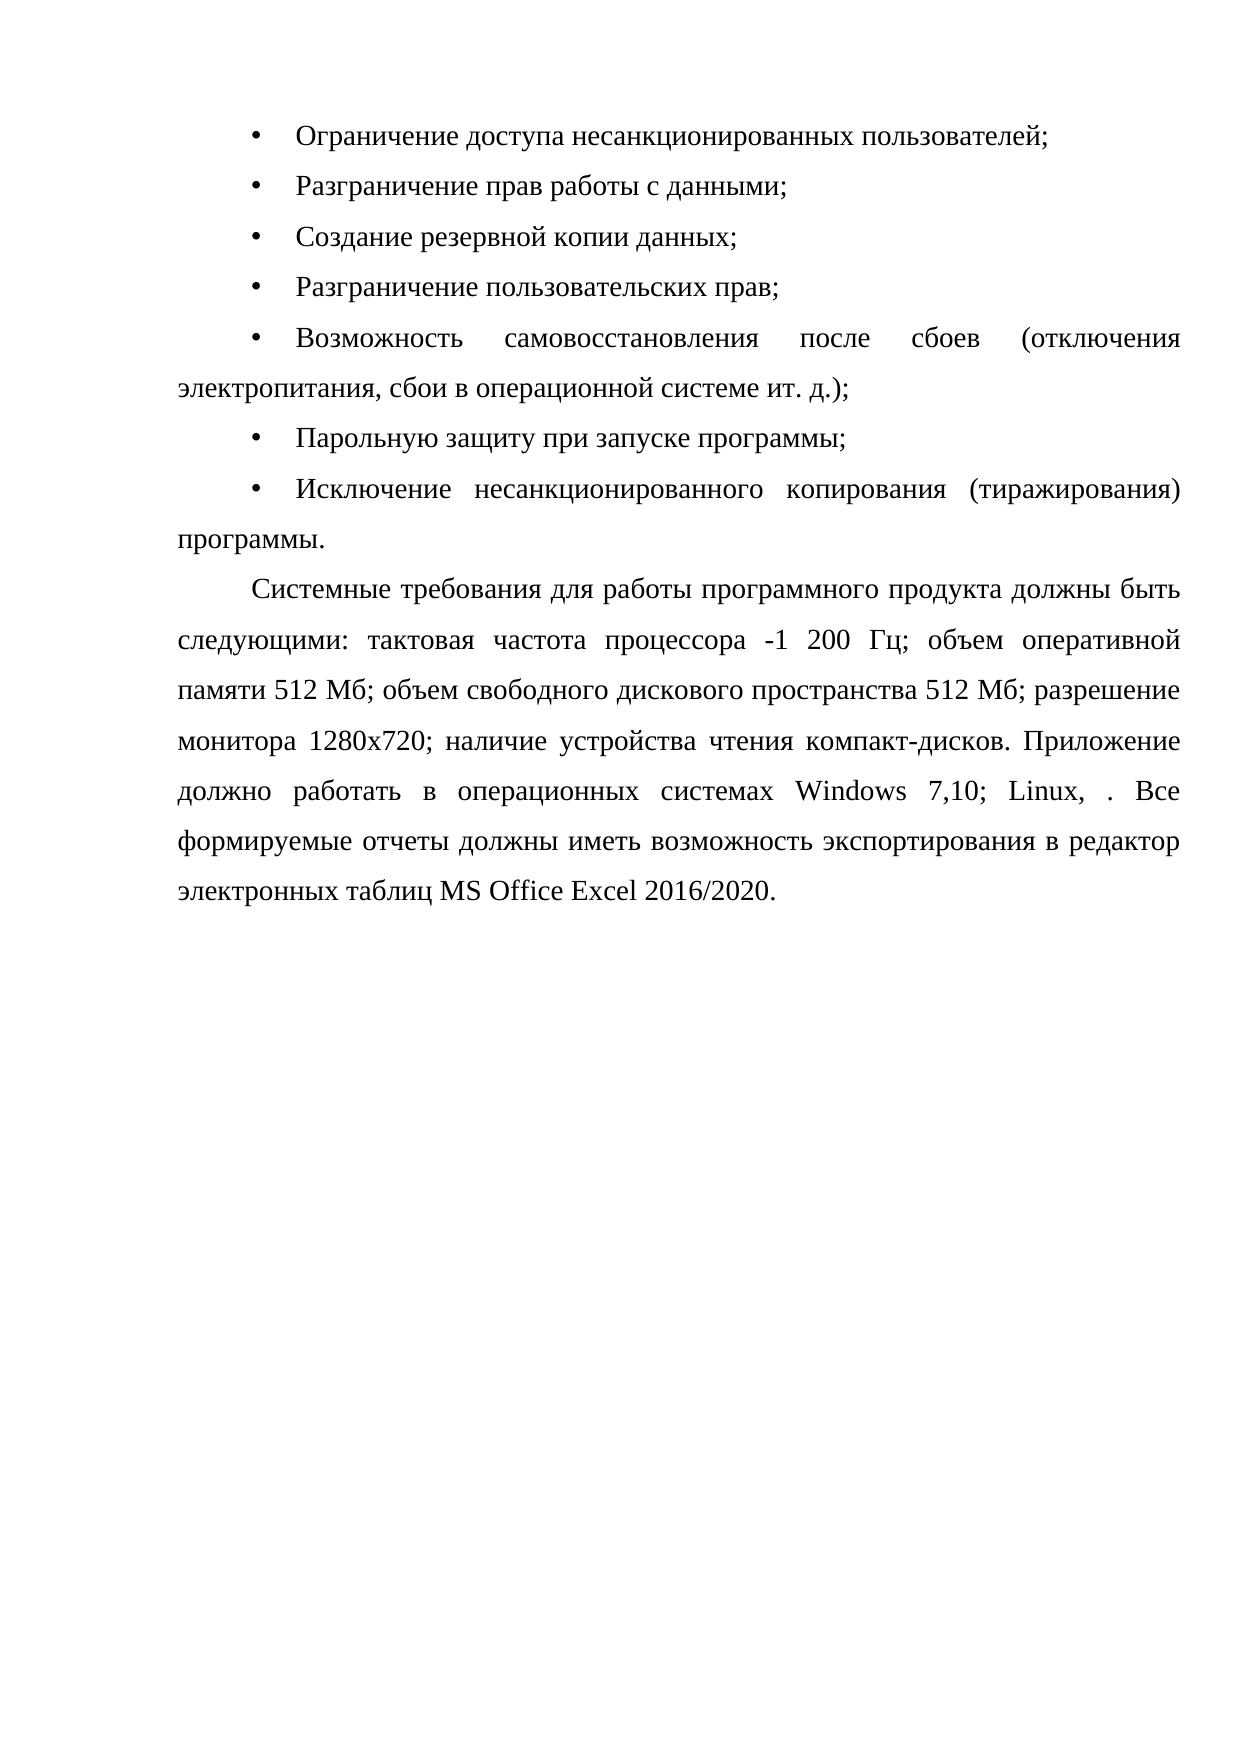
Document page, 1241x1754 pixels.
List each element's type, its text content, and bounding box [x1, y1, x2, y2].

list Ограничение доступа несанкционированных пользователей; [177, 118, 1181, 152]
list Разграничение прав работы с данными; [177, 168, 1181, 202]
list Парольную защиту при запуске программы; [177, 421, 1181, 454]
list Исключение несанкционированного копирования (тиражирования) программы. [177, 471, 1181, 555]
list Разграничение пользовательских прав; [177, 269, 1181, 303]
text Системные требования для работы программного продукта должны быть следующими: тактовая частота процессора -1 200 Гц; объем оперативной памяти 512 Мб; объем свободного дискового пространства 512 Мб; разрешение монитора 1280x720; наличие устройства чтения компакт-дисков. Приложение должно работать в операционных системах Windows 7,10; Linux, . Все формируемые отчеты должны иметь возможность экспортирования в редактор электронных таблиц MS Office Excel 2016/2020. [177, 572, 1181, 907]
list Возможность самовосстановления после сбоев (отключения электропитания, сбои в операционной системе ит. д.); [177, 320, 1181, 404]
list Создание резервной копии данных; [177, 219, 1181, 253]
